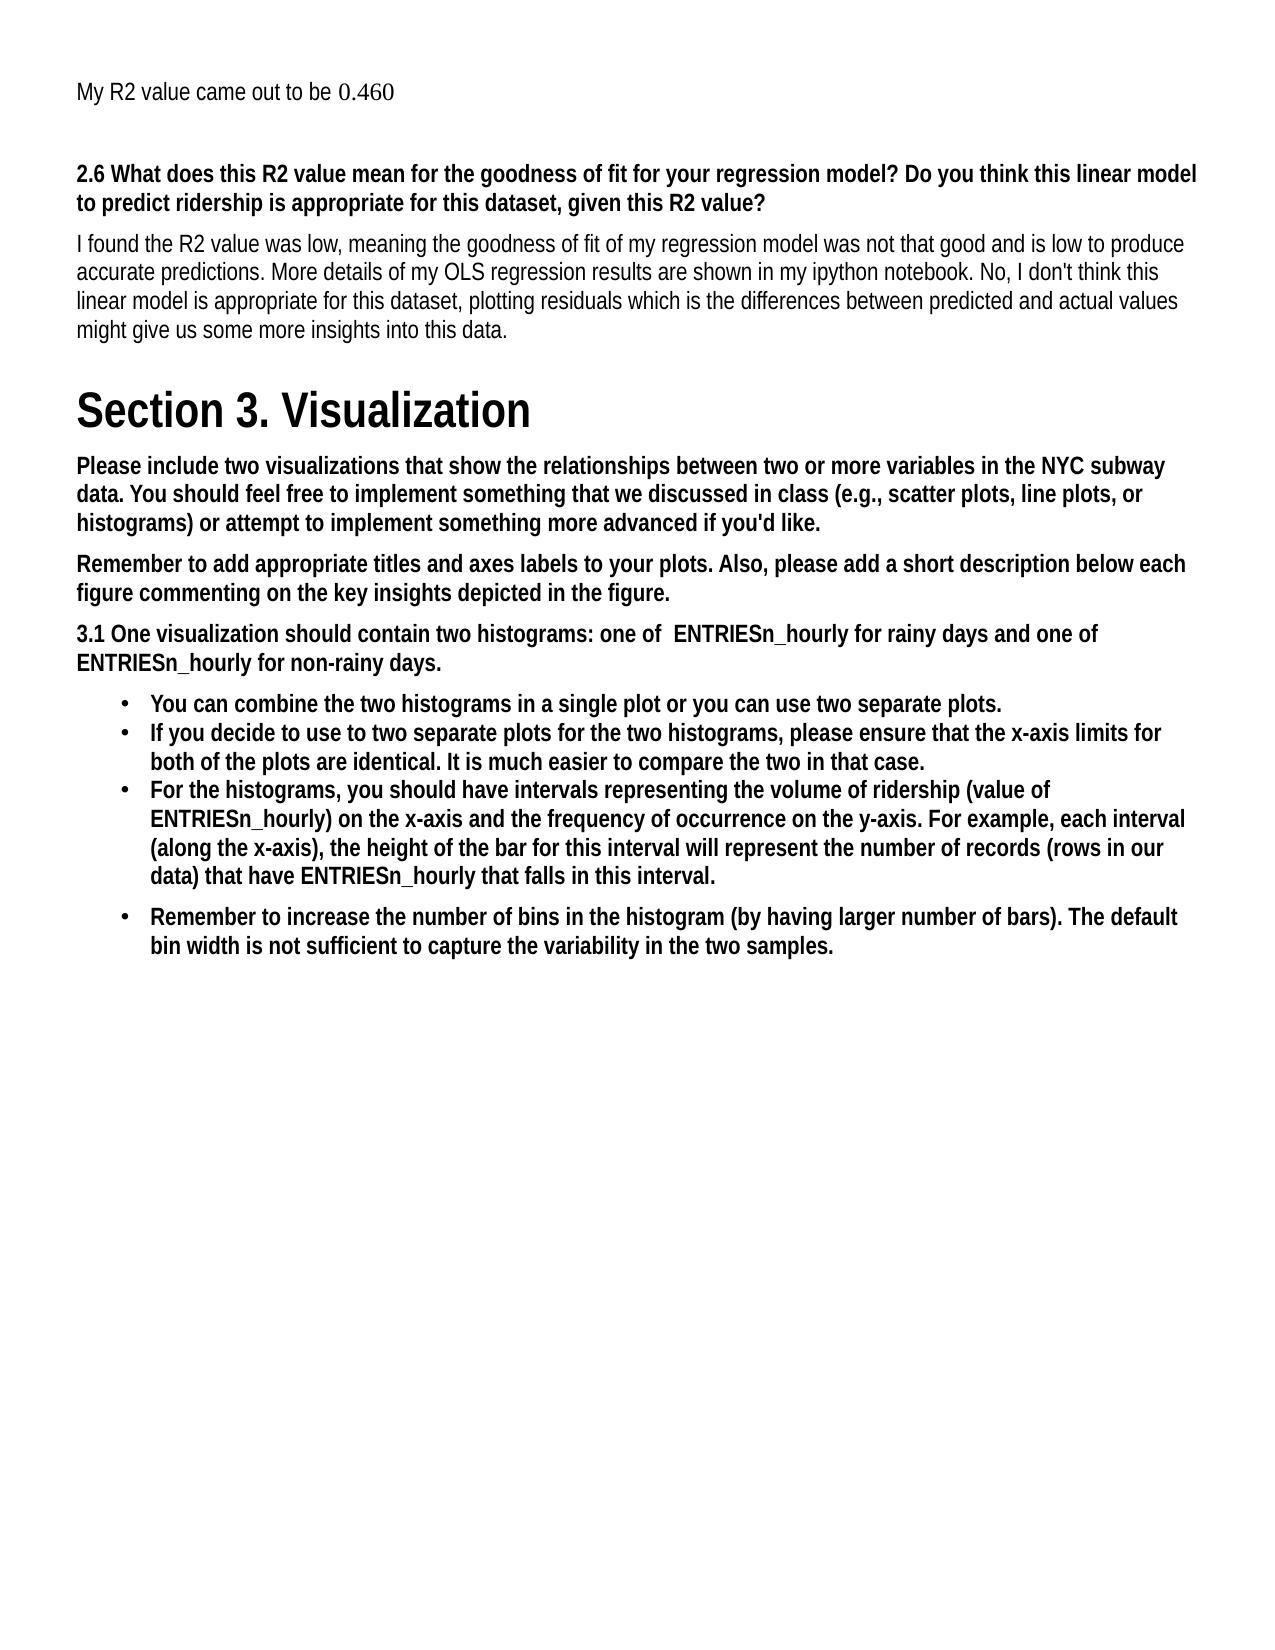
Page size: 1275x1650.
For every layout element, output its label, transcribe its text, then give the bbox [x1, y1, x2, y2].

text 2.6 What does this R2 value mean for the goodness of fit for your regression model? Do you think this linear model to predict ridership is appropriate for this dataset, given this R2 value? [76, 159, 1198, 216]
text My R2 value came out to be 0.460 [76, 76, 1198, 105]
list You can combine the two histograms in a single plot or you can use two separate plots. [121, 689, 1198, 718]
list Remember to increase the number of bins in the histogram (by having larger number of bars). The default bin width is not sufficient to capture the variability in the two samples. [121, 902, 1198, 960]
text 3.1 One visualization should contain two histograms: one of ENTRIESn_hourly for rainy days and one of ENTRIESn_hourly for non-rainy days. [76, 619, 1198, 676]
list For the histograms, you should have intervals representing the volume of ridership (value of ENTRIESn_hourly) on the x-axis and the frequency of occurrence on the y-axis. For example, each interval (along the x-axis), the height of the bar for this interval will represent the number of records (rows in our data) that have ENTRIESn_hourly that falls in this interval. [121, 775, 1198, 890]
list If you decide to use to two separate plots for the two histograms, please ensure that the x-axis limits for both of the plots are identical. It is much easier to compare the two in that case. [121, 718, 1198, 775]
text Please include two visualizations that show the relationships between two or more variables in the NYC subway data. You should feel free to implement something that we discussed in class (e.g., scatter plots, line plots, or histograms) or attempt to implement something more advanced if you'd like. [76, 451, 1198, 537]
text I found the R2 value was low, meaning the goodness of fit of my regression model was not that good and is low to produce accurate predictions. More details of my OLS regression results are shown in my ipython notebook. No, I don't think this linear model is appropriate for this dataset, plotting residuals which is the differences between predicted and actual values might give us some more insights into this data. [76, 229, 1198, 343]
subtitle Section 3. Visualization [76, 381, 1198, 438]
text Remember to add appropriate titles and axes labels to your plots. Also, please add a short description below each figure commenting on the key insights depicted in the figure. [76, 549, 1198, 606]
